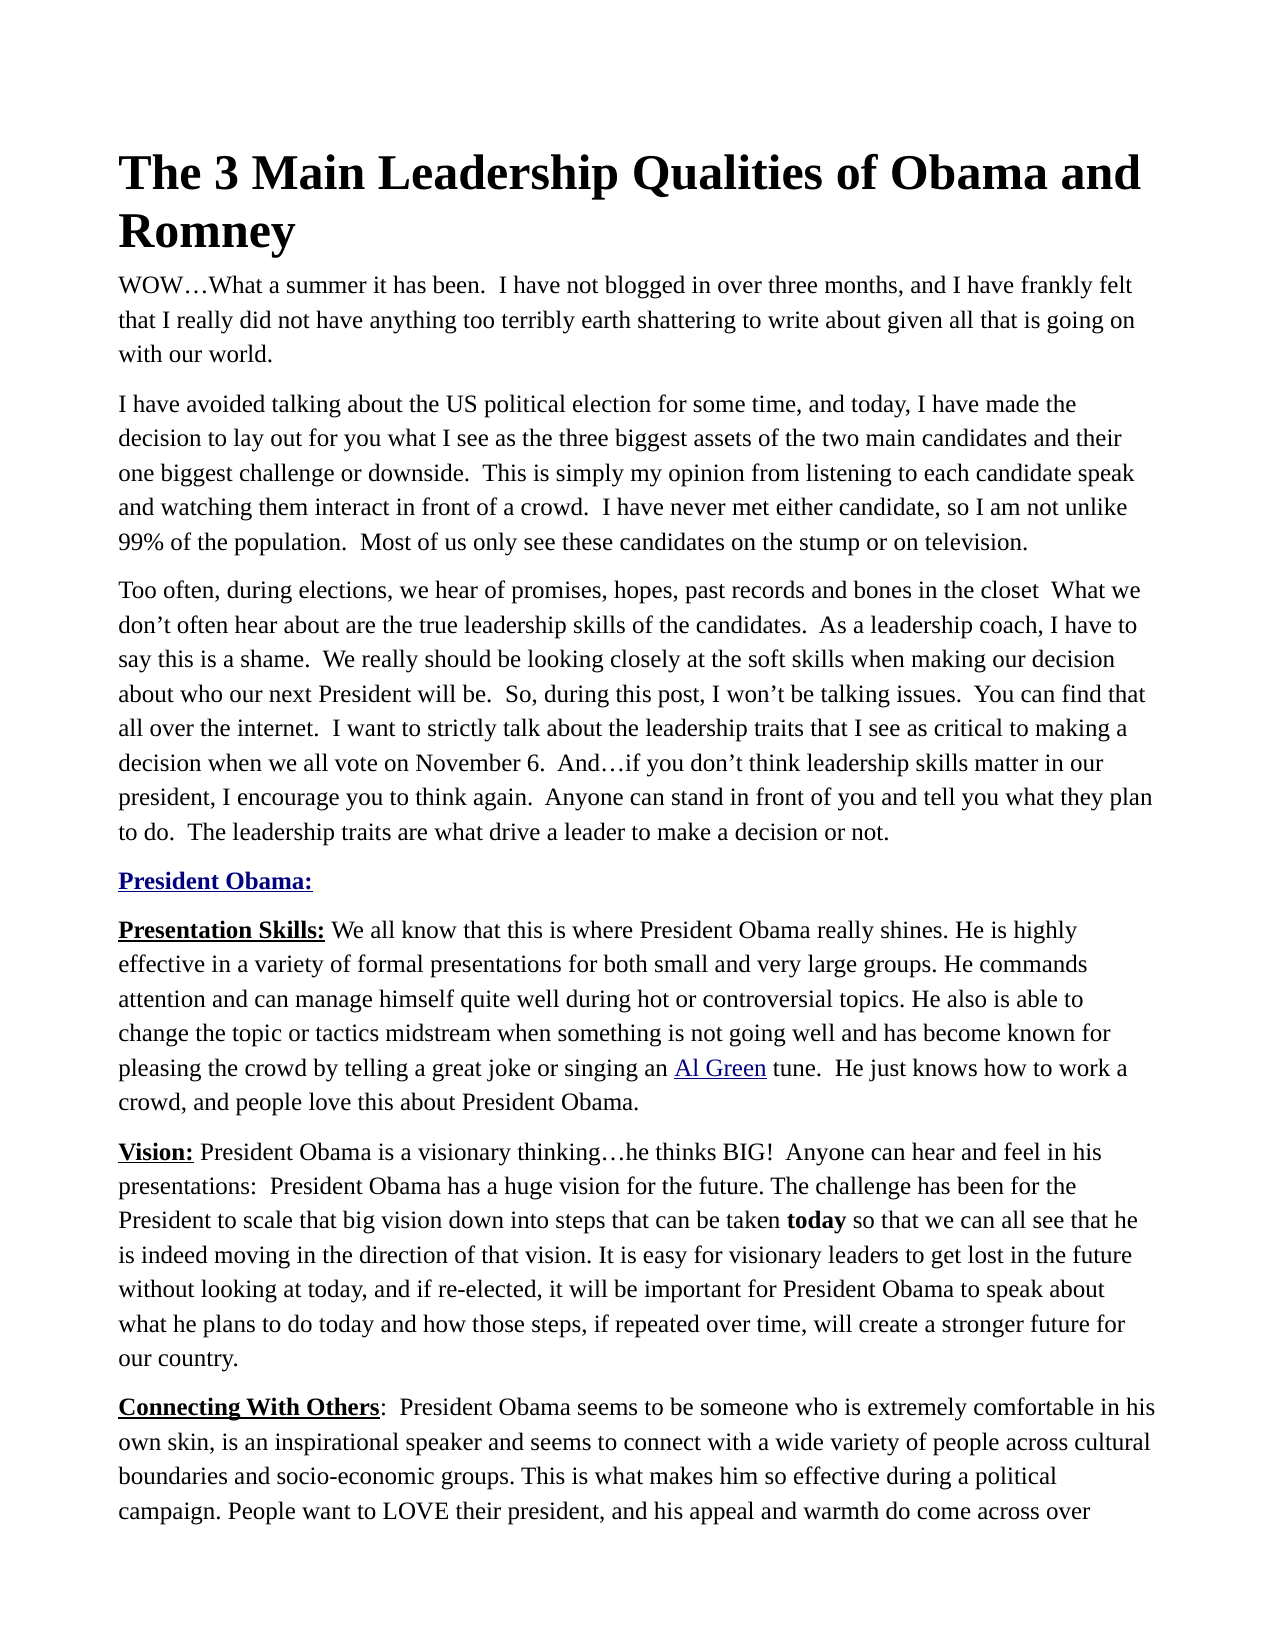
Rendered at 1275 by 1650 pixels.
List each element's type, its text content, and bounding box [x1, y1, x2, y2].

text Connecting With Others: President Obama seems to be someone who is extremely comfortable in his own skin, is an inspirational speaker and seems to connect with a wide variety of people across cultural boundaries and socio-economic groups. This is what makes him so effective during a political campaign. People want to LOVE their president, and his appeal and warmth do come across over [118, 1392, 1157, 1525]
text President Obama: [118, 866, 1157, 895]
text Too often, during elections, we hear of promises, hopes, past records and bones in the closet What we don’t often hear about are the true leadership skills of the candidates. As a leadership coach, I have to say this is a shame. We really should be looking closely at the soft skills when making our decision about who our next President will be. So, during this post, I won’t be talking issues. You can find that all over the internet. I want to strictly talk about the leadership traits that I see as critical to making a decision when we all vote on November 6. And…if you don’t think leadership skills matter in our president, I encourage you to think again. Anyone can stand in front of you and tell you what they plan to do. The leadership traits are what drive a leader to make a decision or not. [118, 576, 1157, 846]
text Vision: President Obama is a visionary thinking…he thinks BIG! Anyone can hear and feel in his presentations: President Obama has a huge vision for the future. The challenge has been for the President to scale that big vision down into steps that can be taken today so that we can all see that he is indeed moving in the direction of that vision. It is easy for visionary leaders to get lost in the future without looking at today, and if re-elected, it will be important for President Obama to speak about what he plans to do today and how those steps, if repeated over time, will create a stronger future for our country. [118, 1137, 1157, 1372]
text I have avoided talking about the US political election for some time, and today, I have made the decision to lay out for you what I see as the three biggest assets of the two main candidates and their one biggest challenge or downside. This is simply my opinion from listening to each candidate speak and watching them interact in front of a crowd. I have never met either candidate, so I am not unlike 99% of the population. Most of us only see these candidates on the stump or on television. [118, 389, 1157, 555]
text WOW…What a summer it has been. I have not blogged in over three months, and I have frankly felt that I really did not have anything too terribly earth shattering to write about given all that is going on with our world. [118, 271, 1157, 368]
text Presentation Skills: We all know that this is where President Obama really shines. He is highly effective in a variety of formal presentations for both small and very large groups. He commands attention and can manage himself quite well during hot or controversial topics. He also is able to change the topic or tactics midstream when something is not going well and has become known for pleasing the crowd by telling a great joke or singing an Al Green tune. He just knows how to work a crowd, and people love this about President Obama. [118, 915, 1157, 1116]
subtitle The 3 Main Leadership Qualities of Obama and Romney [118, 143, 1157, 258]
